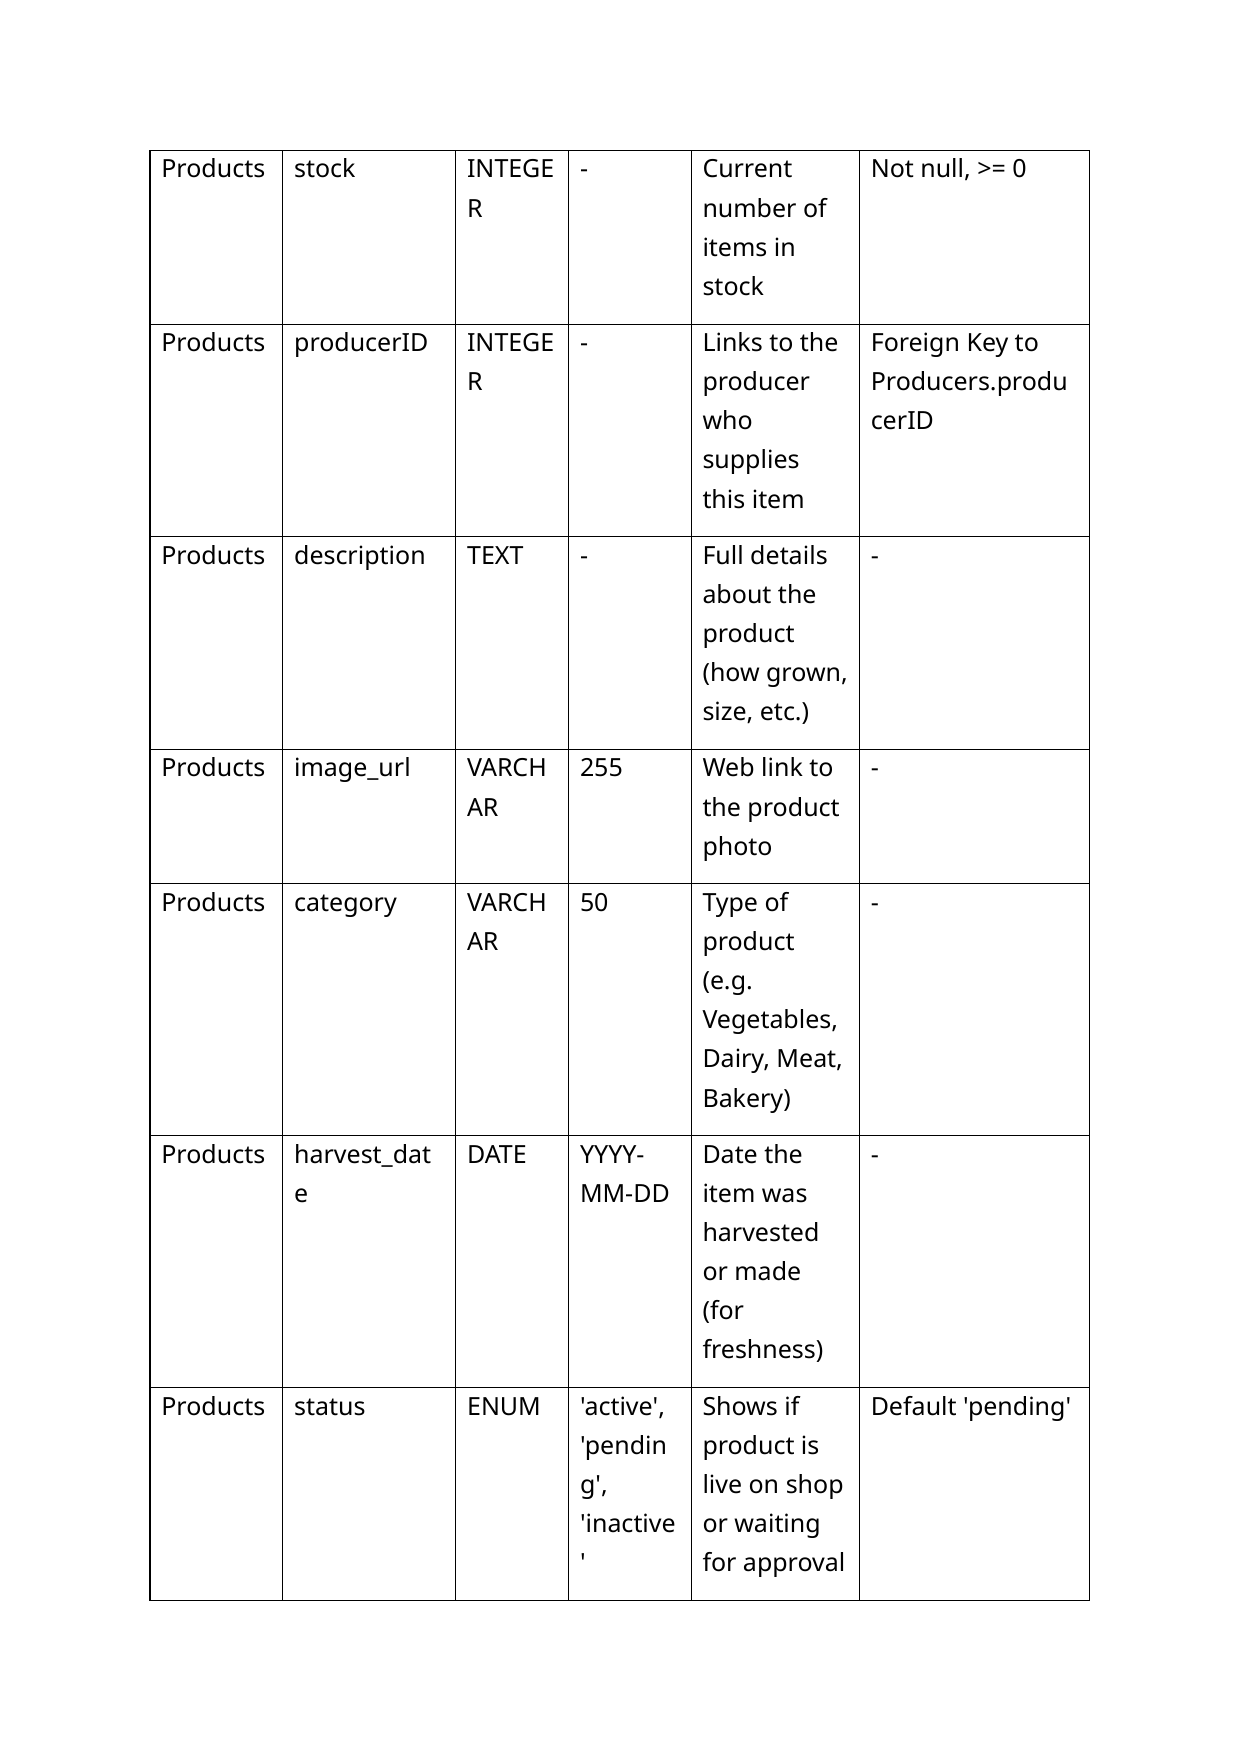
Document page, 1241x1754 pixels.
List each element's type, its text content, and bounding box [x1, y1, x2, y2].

table_cell Links to the producer who supplies this item [692, 325, 859, 536]
table_cell YYYY-MM-DD [569, 1136, 691, 1387]
table_cell Products [151, 1388, 282, 1600]
table_cell Products [151, 884, 282, 1135]
table_cell harvest_date [283, 1136, 455, 1387]
table_cell Web link to the product photo [692, 750, 859, 883]
table_cell description [283, 537, 455, 749]
table_cell VARCHAR [456, 750, 568, 883]
table_cell image_url [283, 750, 455, 883]
table_cell ENUM [456, 1388, 568, 1600]
table_cell INTEGER [456, 325, 568, 536]
table_cell - [569, 151, 691, 323]
table_cell Full details about the product (how grown, size, etc.) [692, 537, 859, 749]
table_cell status [283, 1388, 455, 1600]
table_cell Current number of items in stock [692, 151, 859, 323]
table_cell - [860, 750, 1089, 883]
table_cell 255 [569, 750, 691, 883]
table_cell category [283, 884, 455, 1135]
table_cell Foreign Key to Producers.producerID [860, 325, 1089, 536]
table_cell Type of product (e.g. Vegetables, Dairy, Meat, Bakery) [692, 884, 859, 1135]
table_cell - [860, 537, 1089, 749]
table_cell Not null, >= 0 [860, 151, 1089, 323]
table_cell Products [151, 1136, 282, 1387]
table_cell Default 'pending' [860, 1388, 1089, 1600]
table_cell 'active', 'pending', 'inactive' [569, 1388, 691, 1600]
table_cell Products [151, 151, 282, 323]
table_cell - [860, 1136, 1089, 1387]
table_cell - [569, 537, 691, 749]
table_cell - [860, 884, 1089, 1135]
table_cell stock [283, 151, 455, 323]
table_cell DATE [456, 1136, 568, 1387]
table_cell Products [151, 325, 282, 536]
table_cell 50 [569, 884, 691, 1135]
table_cell Date the item was harvested or made (for freshness) [692, 1136, 859, 1387]
table_cell TEXT [456, 537, 568, 749]
table_cell Shows if product is live on shop or waiting for approval [692, 1388, 859, 1600]
table_cell INTEGER [456, 151, 568, 323]
table_cell Products [151, 750, 282, 883]
table_cell producerID [283, 325, 455, 536]
table_cell VARCHAR [456, 884, 568, 1135]
table_cell - [569, 325, 691, 536]
table_cell Products [151, 537, 282, 749]
